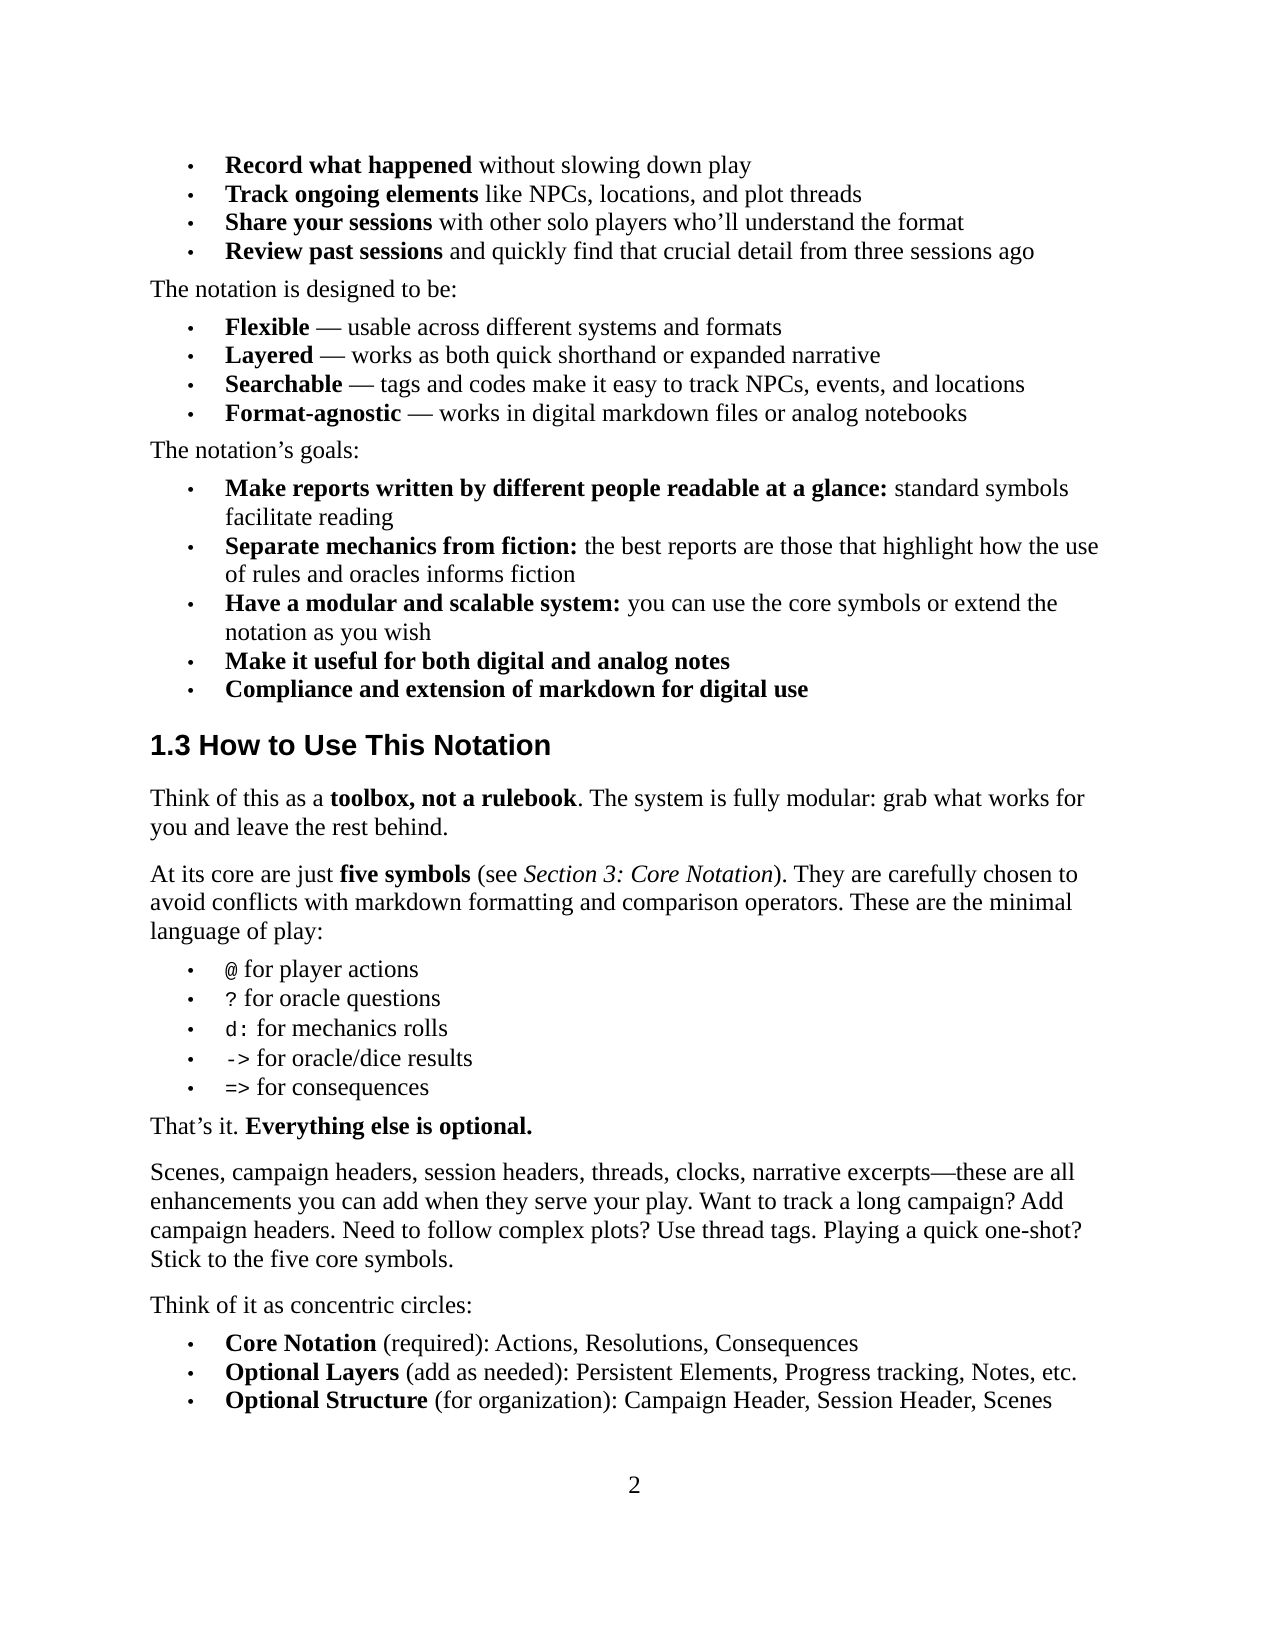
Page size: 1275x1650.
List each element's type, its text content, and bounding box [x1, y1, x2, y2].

list Core Notation (required): Actions, Resolutions, Consequences [187, 1328, 1125, 1357]
list d: for mechanics rolls [187, 1013, 1125, 1043]
list Record what happened without slowing down play [187, 150, 1125, 179]
list Share your sessions with other solo players who’ll understand the format [187, 207, 1125, 236]
list Searchable — tags and codes make it easy to track NPCs, events, and locations [187, 369, 1125, 398]
text At its core are just five symbols (see Section 3: Core Notation). They are carefully chosen to avoid conflicts with markdown formatting and comparison operators. These are the minimal language of play: [150, 859, 1125, 945]
list Compliance and extension of markdown for digital use [187, 674, 1125, 703]
list => for consequences [187, 1072, 1125, 1102]
list Track ongoing elements like NPCs, locations, and plot threads [187, 179, 1125, 207]
list Make it useful for both digital and analog notes [187, 646, 1125, 674]
subtitle 1.3 How to Use This Notation [150, 728, 1125, 762]
list -> for oracle/dice results [187, 1043, 1125, 1072]
list Have a modular and scalable system: you can use the core symbols or extend the notation as you wish [187, 588, 1125, 646]
list ? for oracle questions [187, 983, 1125, 1013]
text The notation is designed to be: [150, 274, 1125, 303]
list Layered — works as both quick shorthand or expanded narrative [187, 340, 1125, 369]
list Review past sessions and quickly find that crucial detail from three sessions ago [187, 236, 1125, 265]
list Separate mechanics from fiction: the best reports are those that highlight how the use of rules and oracles informs fiction [187, 531, 1125, 588]
list Optional Layers (add as needed): Persistent Elements, Progress tracking, Notes, etc. [187, 1357, 1125, 1386]
list @ for player actions [187, 954, 1125, 983]
list Make reports written by different people readable at a glance: standard symbols facilitate reading [187, 473, 1125, 531]
text Scenes, campaign headers, session headers, threads, clocks, narrative excerpts—these are all enhancements you can add when they serve your play. Want to track a long campaign? Add campaign headers. Need to follow complex plots? Use thread tags. Playing a quick one-shot? Stick to the five core symbols. [150, 1157, 1125, 1272]
text The notation’s goals: [150, 436, 1125, 464]
text Think of it as concentric circles: [150, 1290, 1125, 1319]
list Format-agnostic — works in digital markdown files or analog notebooks [187, 398, 1125, 427]
text Think of this as a toolbox, not a rulebook. The system is fully modular: grab what works for you and leave the rest behind. [150, 783, 1125, 841]
list Optional Structure (for organization): Campaign Header, Session Header, Scenes [187, 1386, 1125, 1414]
text That’s it. Everything else is optional. [150, 1111, 1125, 1139]
list Flexible — usable across different systems and formats [187, 312, 1125, 340]
